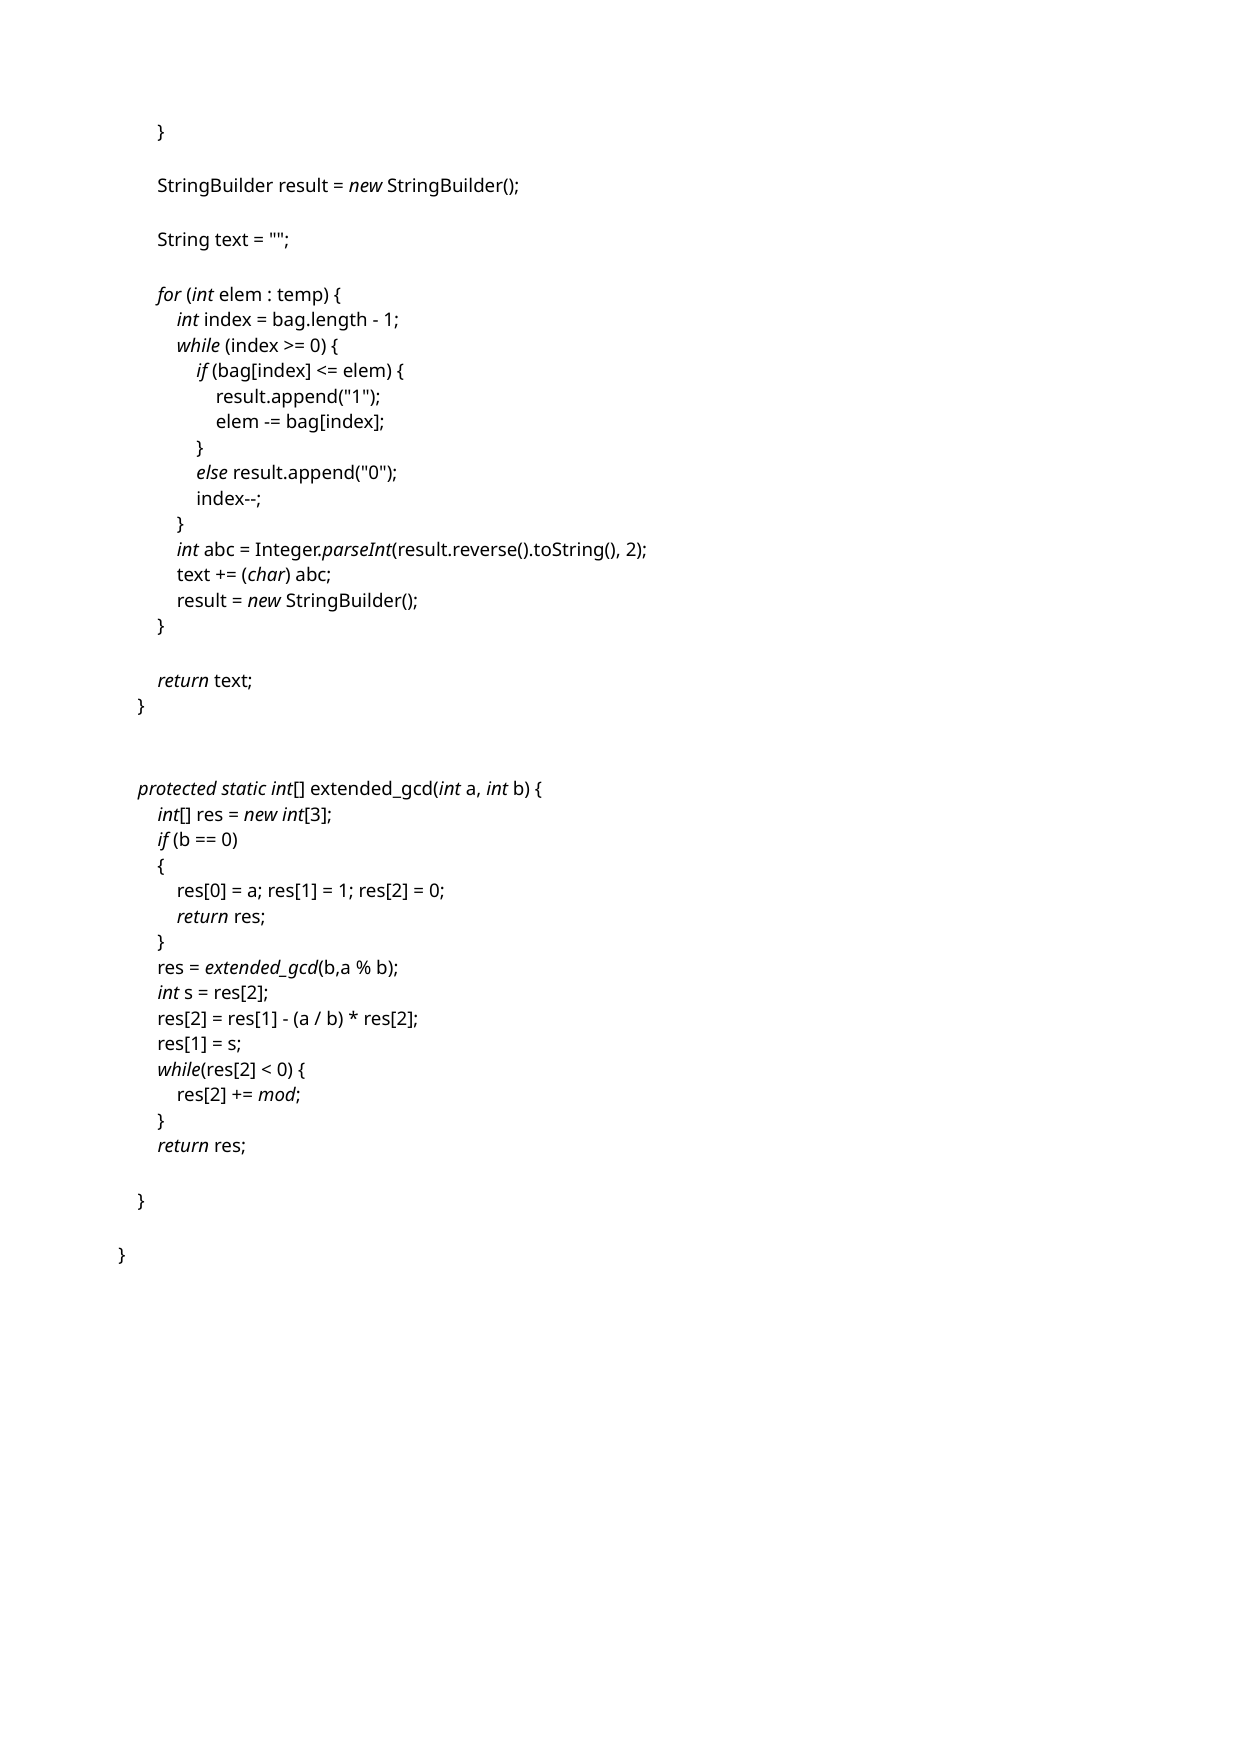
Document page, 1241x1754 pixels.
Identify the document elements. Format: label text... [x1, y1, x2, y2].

text } StringBuilder result = new StringBuilder(); String text = ""; for (int elem : temp) { int index = bag.length - 1; while (index >= 0) { if (bag[index] <= elem) { result.append("1"); elem -= bag[index]; } else result.append("0"); index--; } int abc = Integer.parseInt(result.reverse().toString(), 2); text += (char) abc; result = new StringBuilder(); } return text; } protected static int[] extended_gcd(int a, int b) { int[] res = new int[3]; if (b == 0) { res[0] = a; res[1] = 1; res[2] = 0; return res; } res = extended_gcd(b,a % b); int s = res[2]; res[2] = res[1] - (a / b) * res[2]; res[1] = s; while(res[2] < 0) { res[2] += mod; } return res; } } [118, 118, 1122, 1296]
